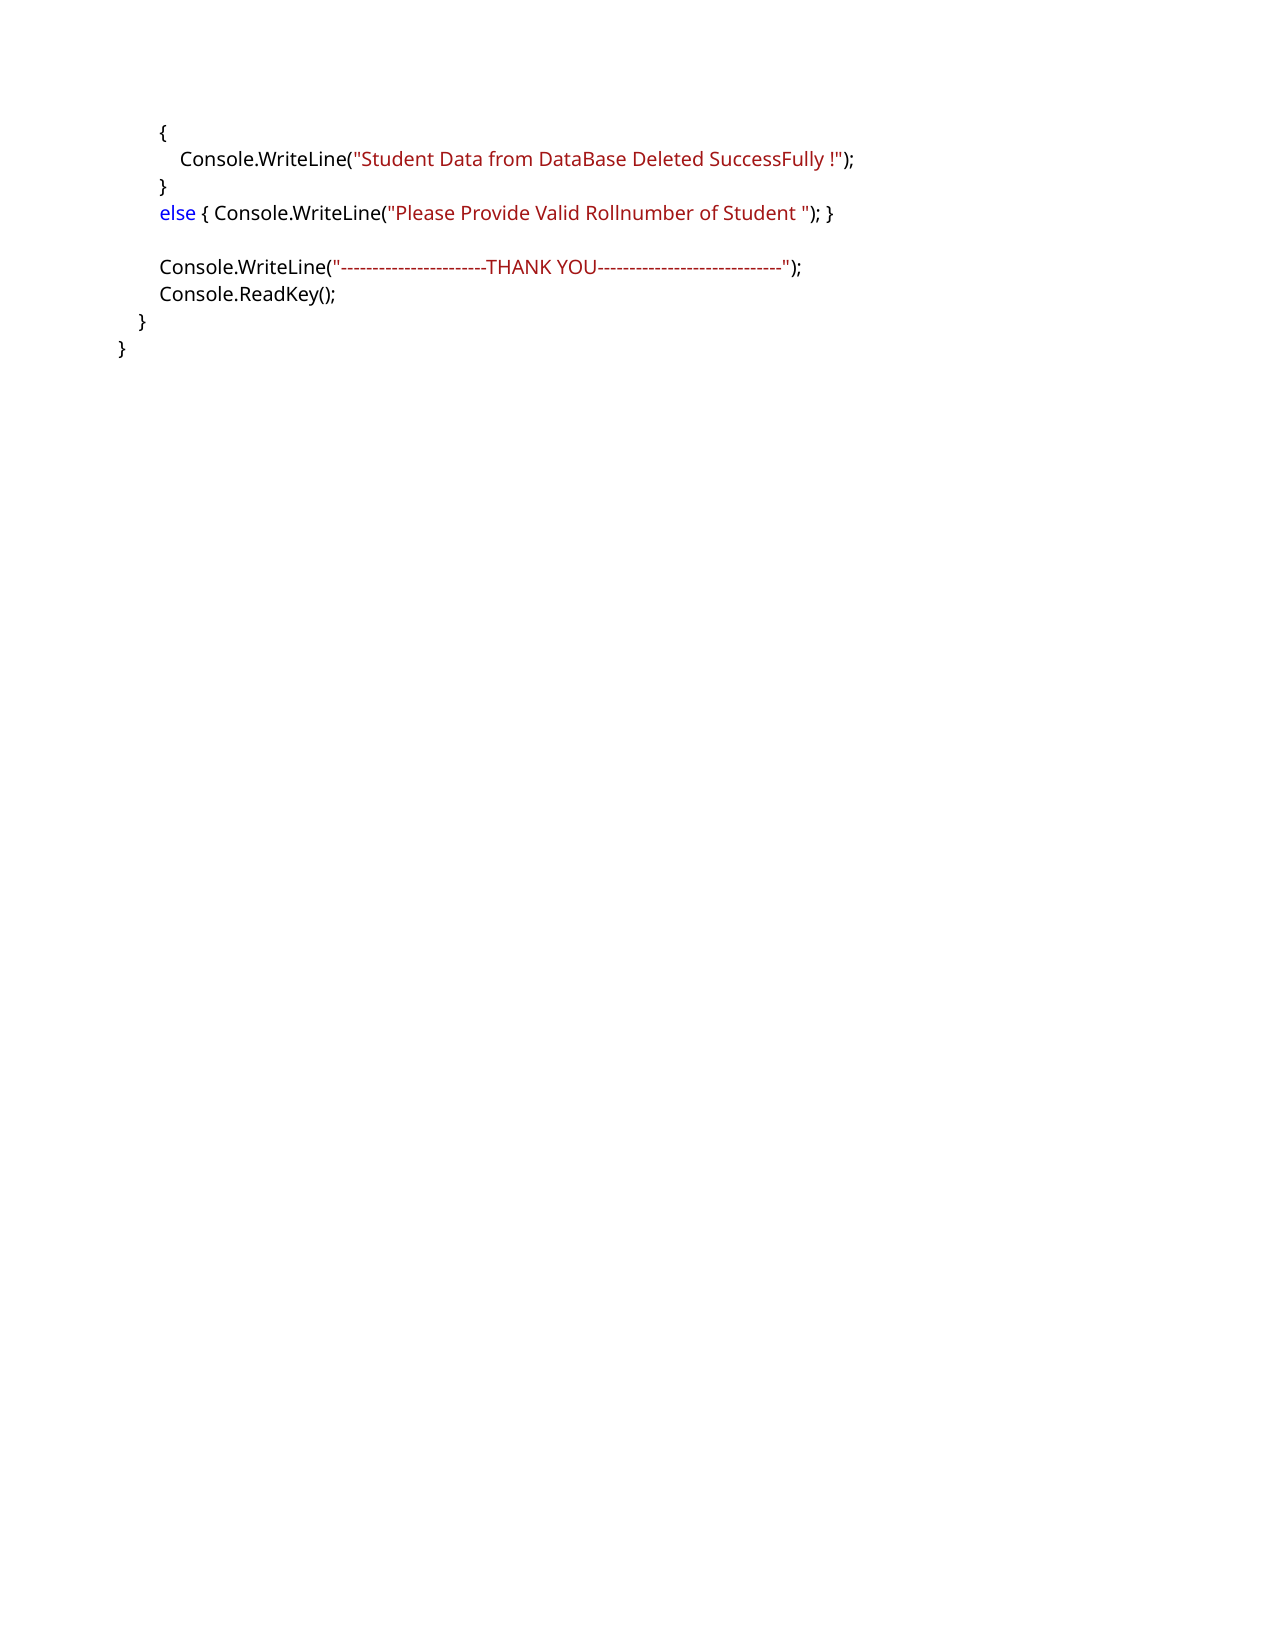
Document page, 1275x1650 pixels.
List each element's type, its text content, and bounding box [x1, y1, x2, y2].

text Console.WriteLine("Student Data from DataBase Deleted SuccessFully !"); [118, 145, 1157, 172]
text Console.WriteLine("-----------------------THANK YOU-----------------------------"); [118, 253, 1157, 280]
text } [118, 172, 1157, 199]
text { [118, 118, 1157, 145]
text else { Console.WriteLine("Please Provide Valid Rollnumber of Student "); } [118, 199, 1157, 226]
text } [118, 334, 1157, 361]
text Console.ReadKey(); [118, 280, 1157, 307]
text } [118, 307, 1157, 334]
